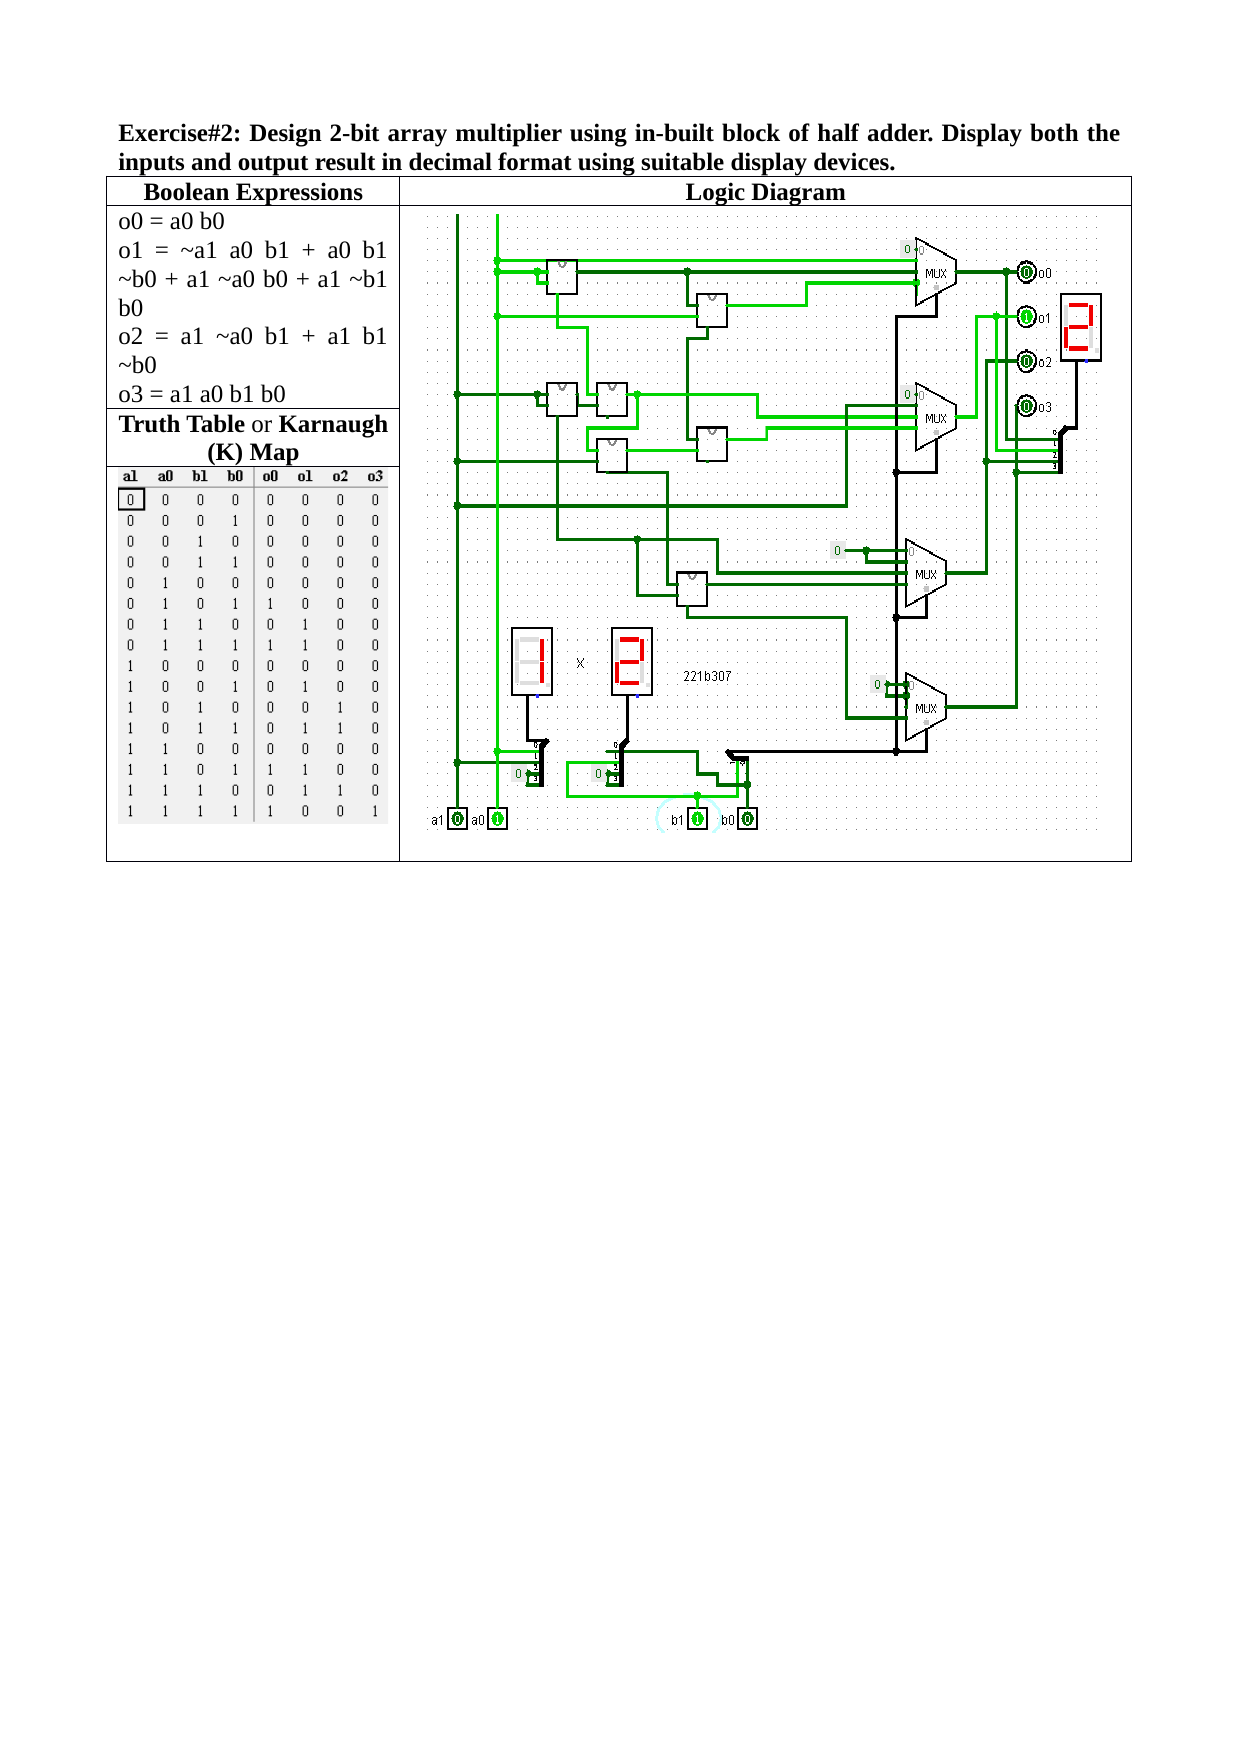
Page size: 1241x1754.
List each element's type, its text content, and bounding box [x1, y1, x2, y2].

table_cell [107, 824, 399, 861]
table_cell [1105, 206, 1131, 832]
table_cell [389, 467, 399, 823]
table_cell [107, 467, 118, 823]
table_cell [400, 833, 1131, 861]
table_cell [400, 206, 426, 832]
picture [426, 206, 1105, 833]
text Exercise#2: Design 2-bit array multiplier using in-built block of half adder. Display both the inputs and output result in decimal format using suitable display devices. [118, 118, 1122, 176]
table_header Logic Diagram [400, 177, 1131, 205]
table_header Boolean Expressions [107, 177, 399, 205]
table_cell Truth Table or Karnaugh (K) Map [107, 409, 399, 466]
table_cell o0 = a0 b0 o1 = ~a1 a0 b1 + a0 b1 ~b0 + a1 ~a0 b0 + a1 ~b1 b0 o2 = a1 ~a0 b1 + a1 b1 ~b0 o3 = a1 a0 b1 b0 [107, 206, 399, 408]
picture [118, 467, 389, 824]
